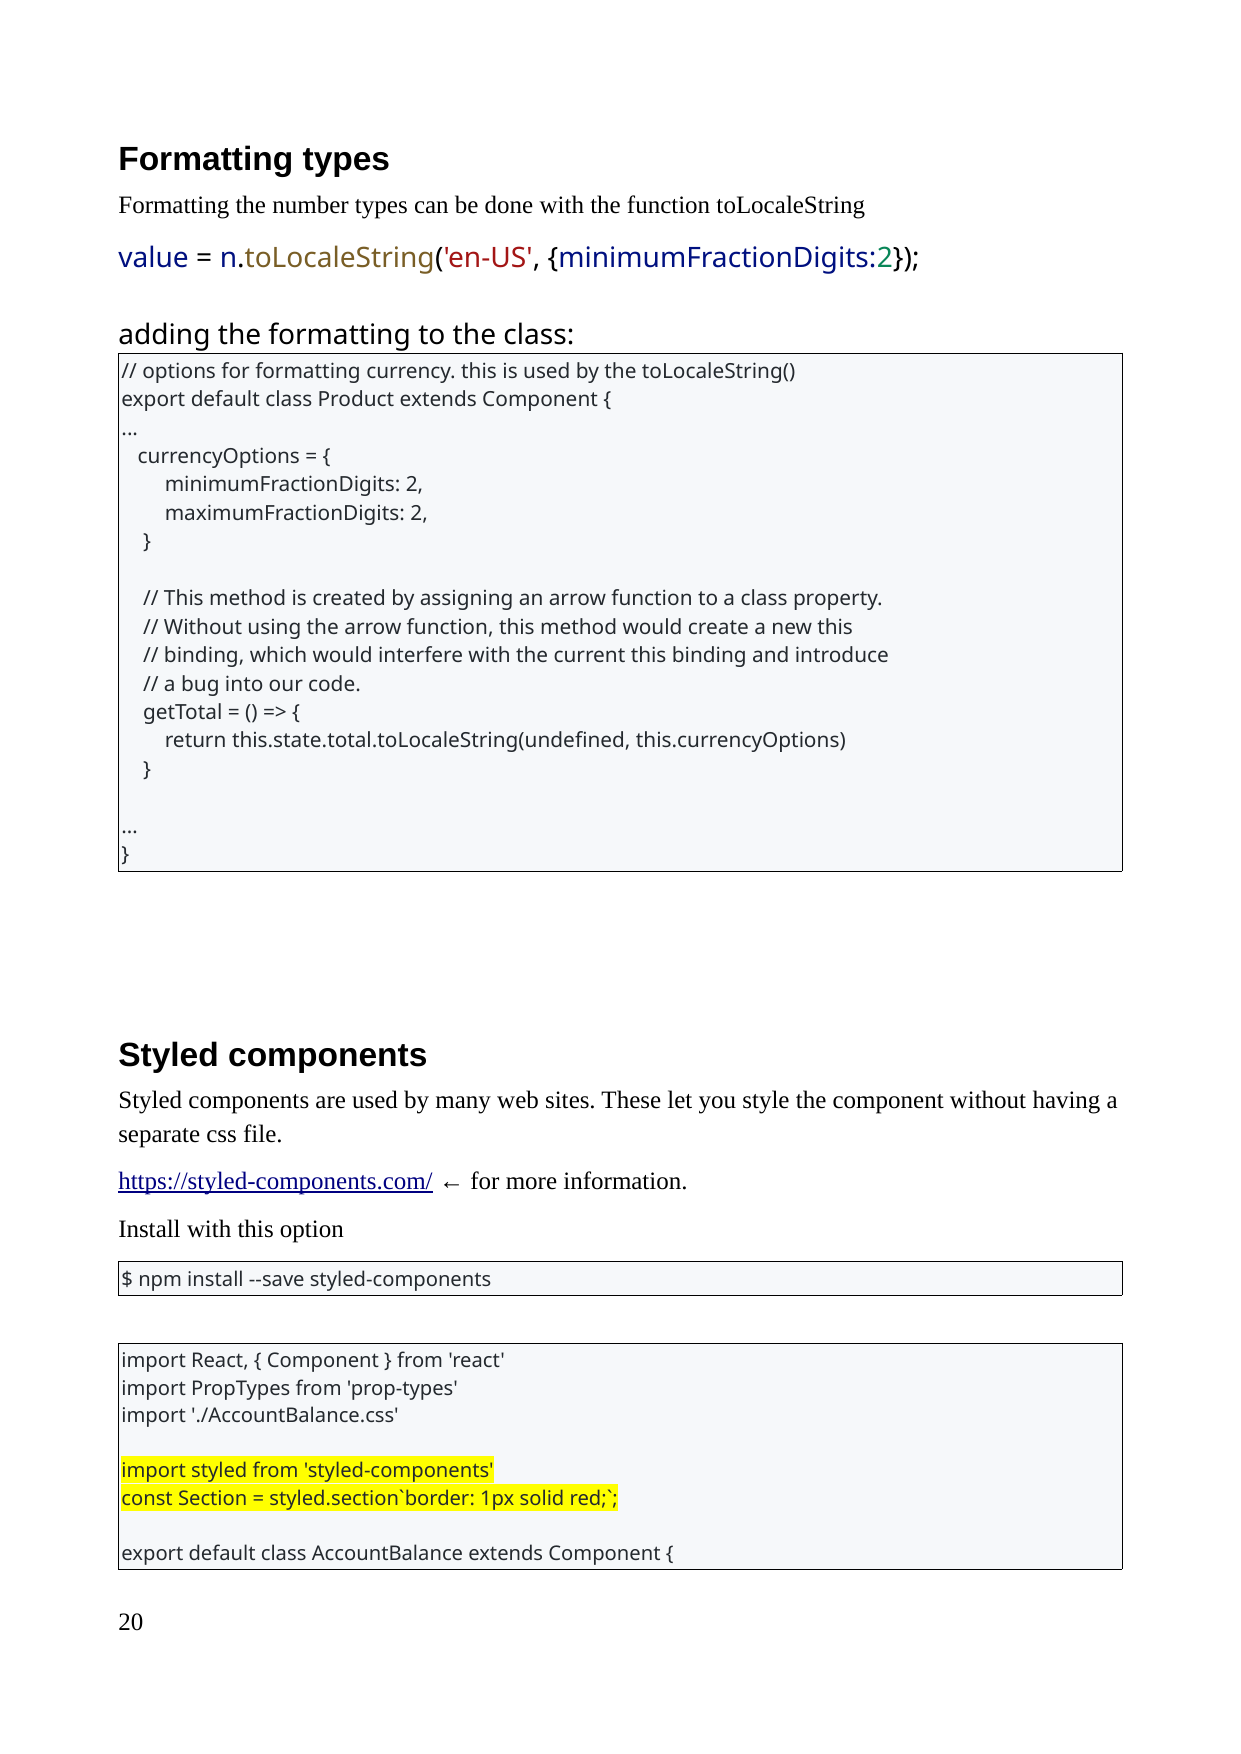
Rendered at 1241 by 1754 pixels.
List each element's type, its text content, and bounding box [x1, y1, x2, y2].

text // binding, which would interfere with the current this binding and introduce [119, 637, 1122, 666]
text // Without using the arrow function, this method would create a new this [119, 609, 1122, 637]
text import React, { Component } from 'react' [119, 1344, 1122, 1370]
text export default class Product extends Component { [119, 381, 1122, 409]
text minimumFractionDigits: 2, [119, 466, 1122, 495]
text } [119, 836, 1122, 871]
text ... [119, 409, 1122, 438]
text import './AccountBalance.css' [119, 1398, 1122, 1425]
text maximumFractionDigits: 2, [119, 495, 1122, 523]
subtitle Formatting types [118, 139, 1122, 178]
subtitle Styled components [118, 1034, 1122, 1073]
text // This method is created by assigning an arrow function to a class property. [119, 580, 1122, 609]
text } [119, 523, 1122, 552]
text return this.state.total.toLocaleString(undefined, this.currencyOptions) [119, 722, 1122, 751]
text export default class AccountBalance extends Component { [119, 1535, 1122, 1569]
text const Section = styled.section`border: 1px solid red;`; [119, 1480, 1122, 1508]
text value = n.toLocaleString('en-US', {minimumFractionDigits:2}); [118, 238, 1122, 276]
text import styled from 'styled-components' [119, 1453, 1122, 1480]
text https://styled-components.com/ ← for more information. [118, 1166, 1122, 1195]
text adding the formatting to the class: [118, 314, 1122, 353]
text Install with this option [118, 1214, 1122, 1243]
text import PropTypes from 'prop-types' [119, 1370, 1122, 1398]
text $ npm install --save styled-components [119, 1262, 1122, 1295]
text // options for formatting currency. this is used by the toLocaleString() [119, 354, 1122, 381]
text … [119, 808, 1122, 836]
text Styled components are used by many web sites. These let you style the component without having a separate css file. [118, 1086, 1122, 1147]
text // a bug into our code. [119, 666, 1122, 694]
text currencyOptions = { [119, 438, 1122, 466]
text getTotal = () => { [119, 694, 1122, 722]
text Formatting the number types can be done with the function toLocaleString [118, 190, 1122, 219]
text } [119, 751, 1122, 779]
